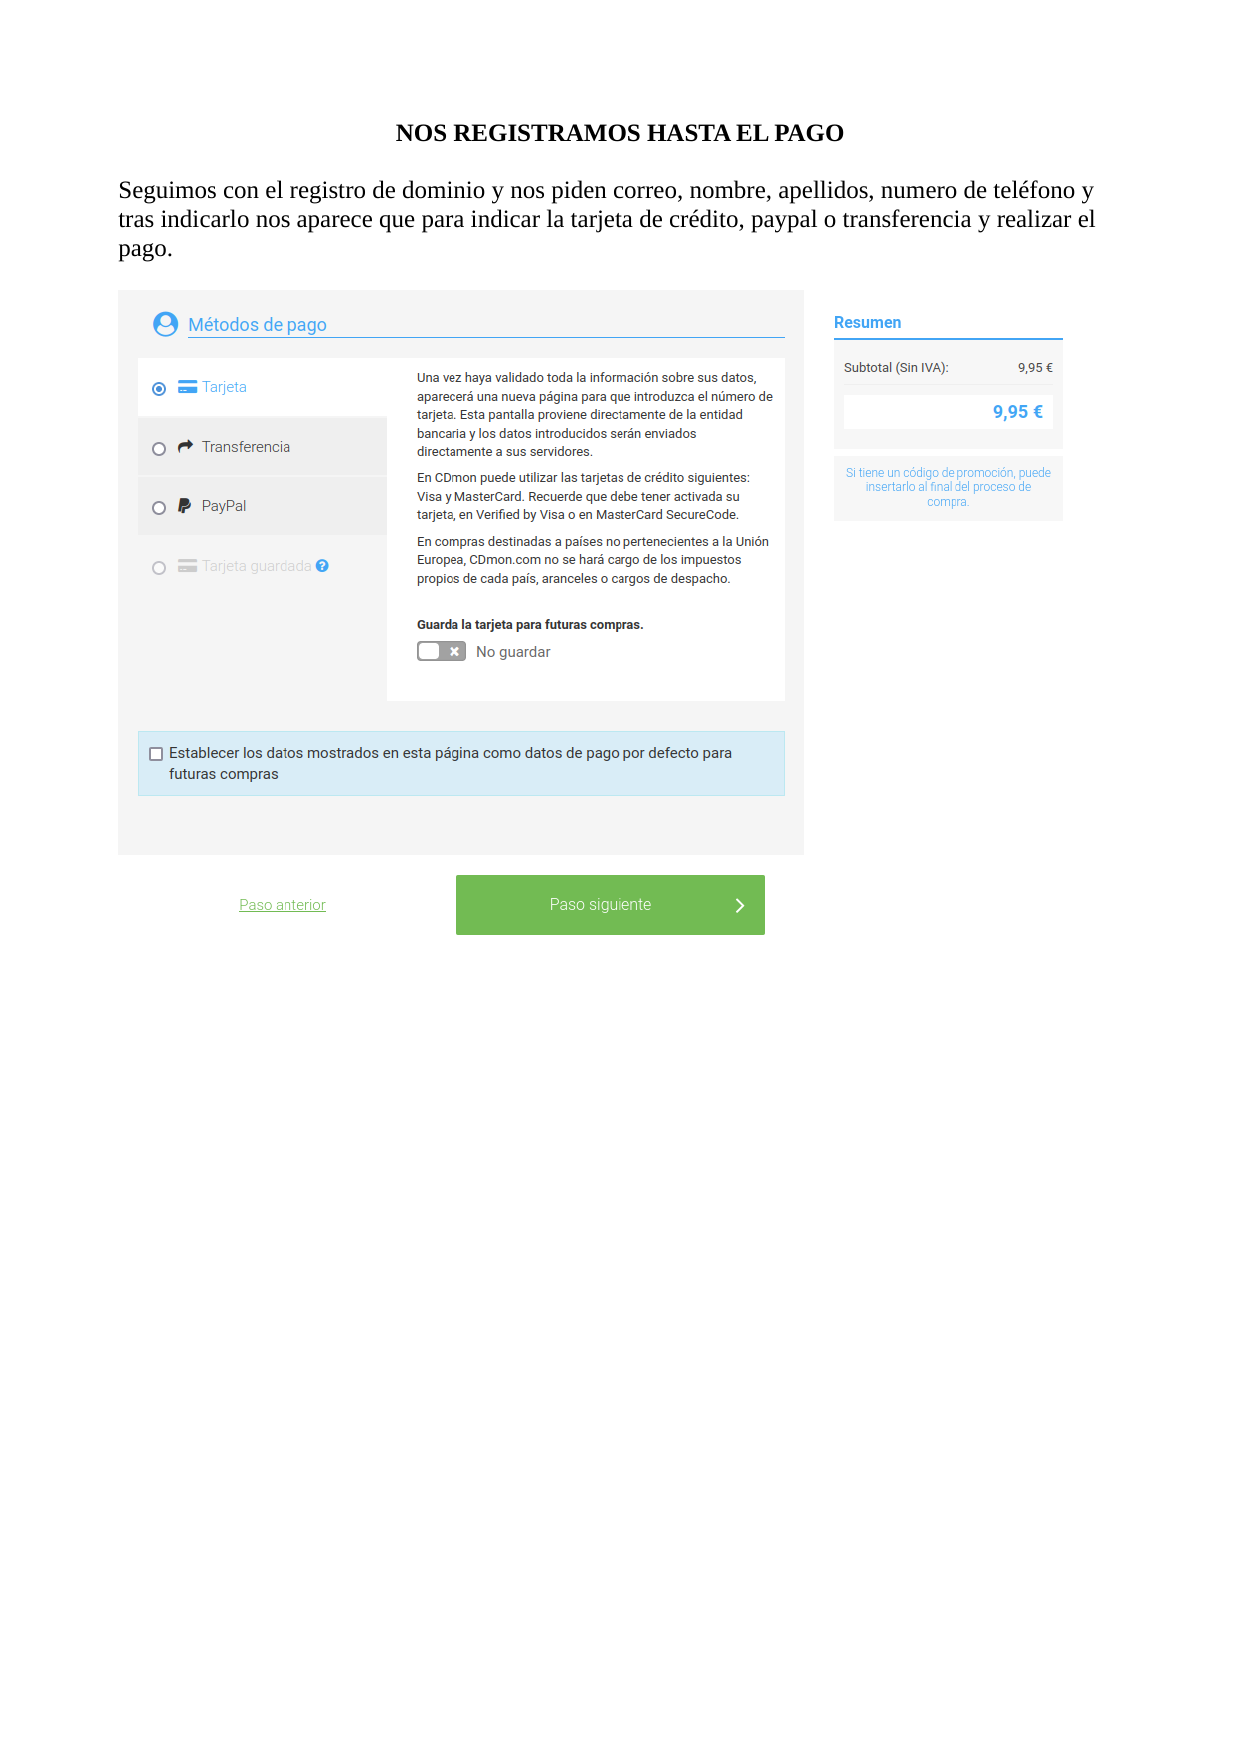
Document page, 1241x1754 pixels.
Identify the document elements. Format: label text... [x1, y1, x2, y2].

text NOS REGISTRAMOS HASTA EL PAGO [118, 118, 1122, 147]
picture [118, 290, 1123, 975]
text Seguimos con el registro de dominio y nos piden correo, nombre, apellidos, numero de teléfono y tras indicarlo nos aparece que para indicar la tarjeta de crédito, paypal o transferencia y realizar el pago. [118, 176, 1122, 262]
